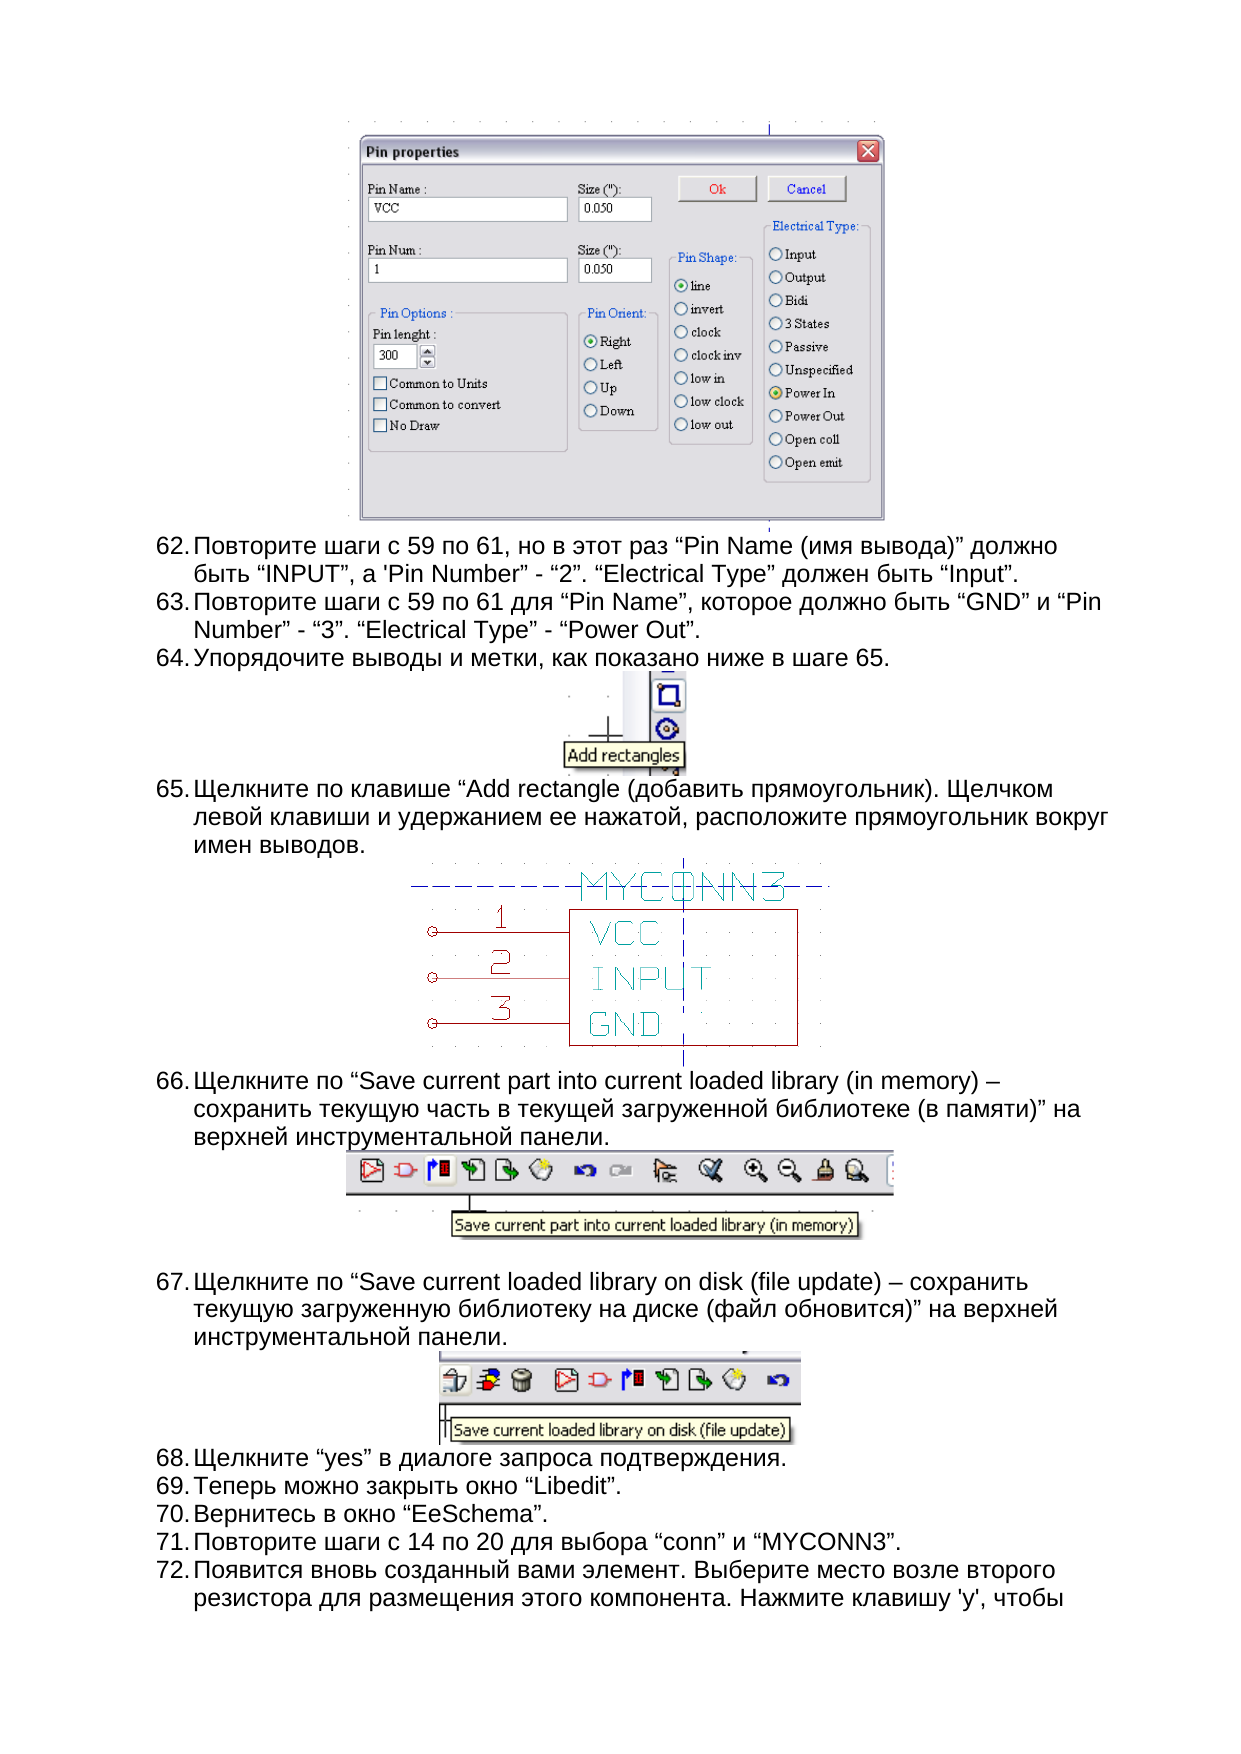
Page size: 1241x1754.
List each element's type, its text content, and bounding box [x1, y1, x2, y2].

list Повторите шаги с 59 по 61, но в этот раз “Pin Name (имя вывода)” должно быть “INPUT”, а 'Pin Number” - “2”. “Electrical Type” должен быть “Input”. [156, 118, 1122, 588]
list Теперь можно закрыть окно “Libedit”. [156, 1472, 1122, 1500]
list Вернитесь в окно “EeSchema”. [156, 1500, 1122, 1528]
list Щелкните по клавише “Add rectangle (добавить прямоугольник). Щелчком левой клавиши и удержанием ее нажатой, расположите прямоугольник вокруг имен выводов. [156, 672, 1122, 859]
list Появится вновь созданный вами элемент. Выберите место возле второго резистора для размещения этого компонента. Нажмите клавишу 'y', чтобы [156, 1556, 1122, 1612]
list Щелкните “yes” в диалоге запроса подтверждения. [156, 1351, 1122, 1472]
list Щелкните по “Save current part into current loaded library (in memory) – сохранить текущую часть в текущей загруженной библиотеке (в памяти)” на верхней инструментальной панели. [156, 859, 1122, 1150]
list Упорядочите выводы и метки, как показано ниже в шаге 65. [156, 644, 1122, 672]
list Повторите шаги с 14 по 20 для выбора “conn” и “MYCONN3”. [156, 1528, 1122, 1556]
list Щелкните по “Save current loaded library on disk (file update) – сохранить текущую загруженную библиотеку на диске (файл обновится)” на верхней инструментальной панели. [156, 1267, 1122, 1351]
list Повторите шаги с 59 по 61 для “Pin Name”, которое должно быть “GND” и “Pin Number” - “3”. “Electrical Type” - “Power Out”. [156, 588, 1122, 644]
